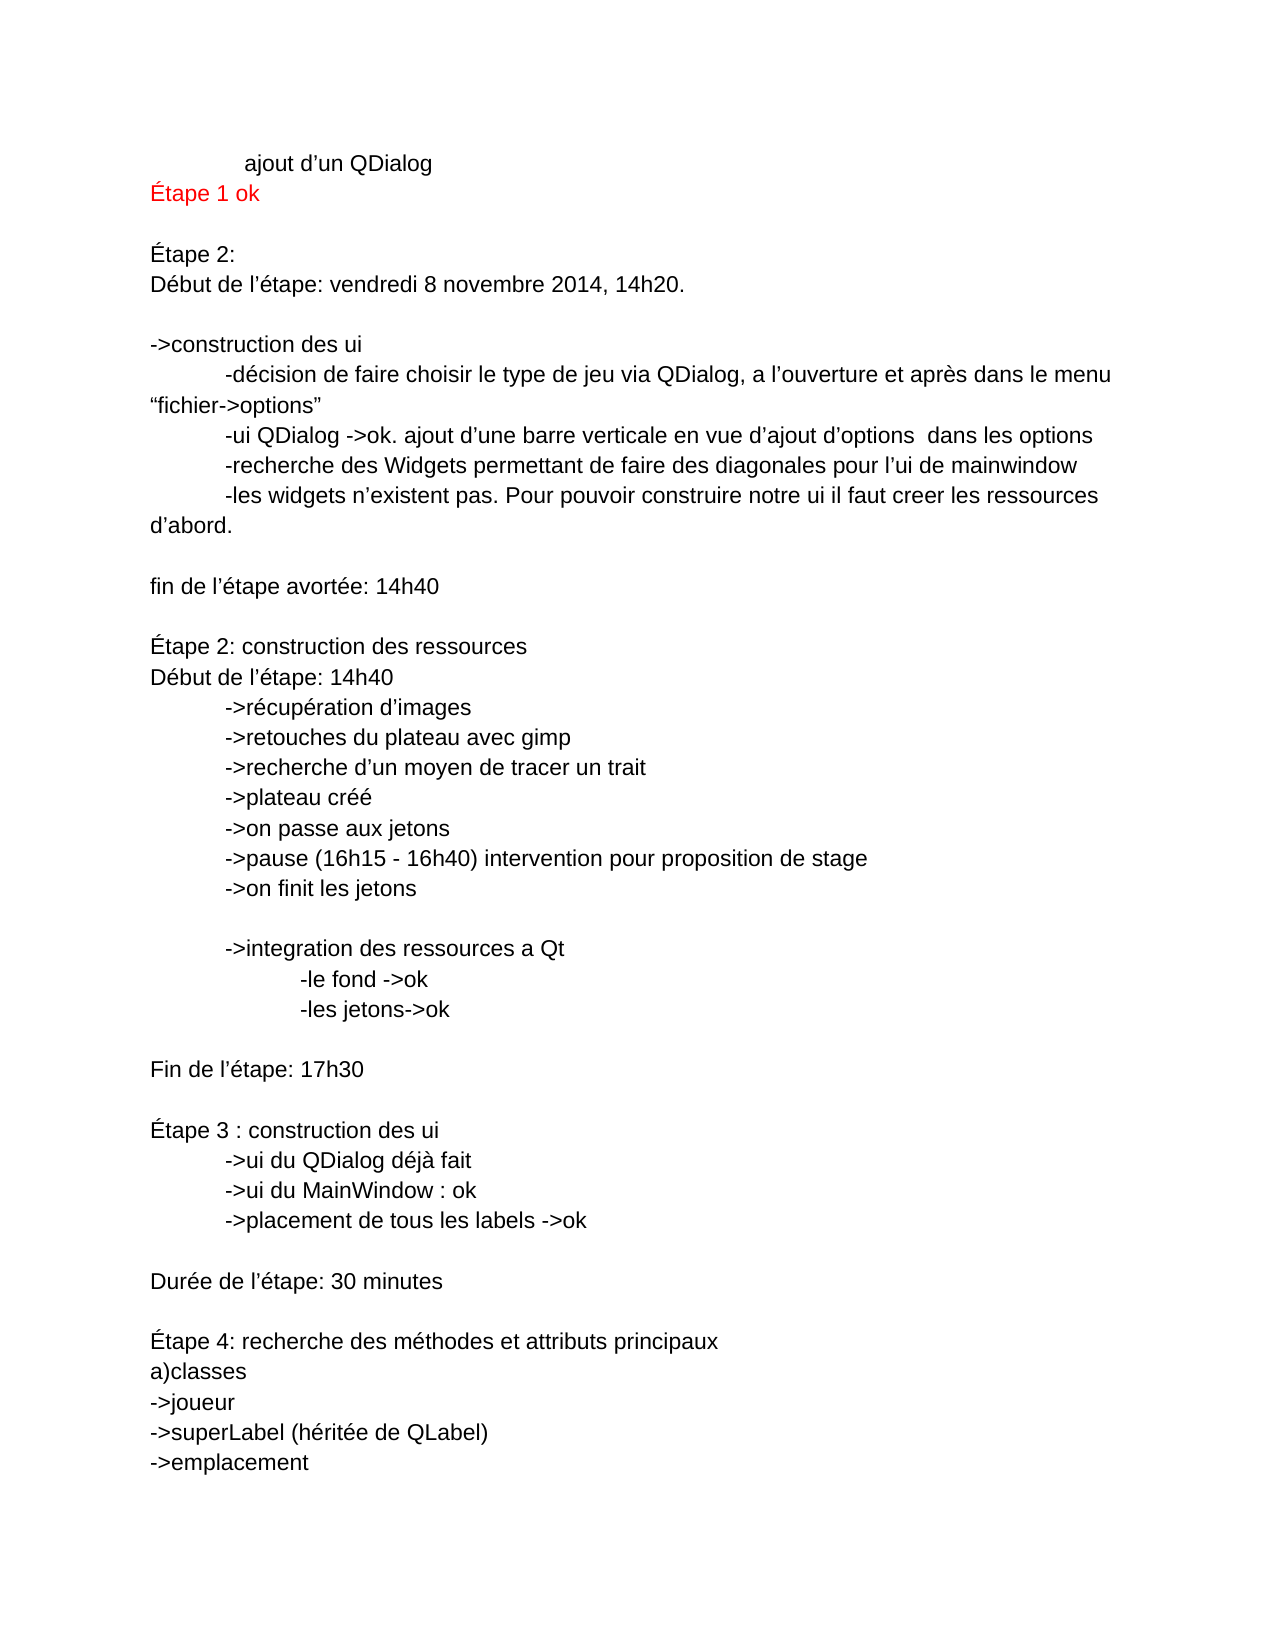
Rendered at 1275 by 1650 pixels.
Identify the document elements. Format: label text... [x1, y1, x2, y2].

text ->superLabel (héritée de QLabel) [150, 1419, 1125, 1445]
text Début de l’étape: 14h40 [150, 663, 1125, 690]
text ->pause (16h15 - 16h40) intervention pour proposition de stage [150, 845, 1125, 871]
text Étape 3 : construction des ui [150, 1117, 1125, 1143]
text -recherche des Widgets permettant de faire des diagonales pour l’ui de mainwindow [150, 452, 1125, 478]
text ->on finit les jetons [150, 875, 1125, 901]
text ->recherche d’un moyen de tracer un trait [150, 754, 1125, 781]
text fin de l’étape avortée: 14h40 [150, 573, 1125, 599]
text Fin de l’étape: 17h30 [150, 1056, 1125, 1083]
text -le fond ->ok [150, 966, 1125, 992]
text ->ui du MainWindow : ok [150, 1177, 1125, 1203]
text ->retouches du plateau avec gimp [150, 724, 1125, 750]
text Étape 1 ok [150, 180, 1125, 207]
text ->emplacement [150, 1449, 1125, 1475]
text ->placement de tous les labels ->ok [150, 1207, 1125, 1234]
text -les jetons->ok [150, 996, 1125, 1022]
text ->ui du QDialog déjà fait [150, 1147, 1125, 1173]
text ->récupération d’images [150, 694, 1125, 720]
text ->plateau créé [150, 784, 1125, 811]
text -les widgets n’existent pas. Pour pouvoir construire notre ui il faut creer les ressources d’abord. [150, 482, 1125, 539]
text Étape 2: [150, 241, 1125, 267]
text -décision de faire choisir le type de jeu via QDialog, a l’ouverture et après dans le menu “fichier->options” [150, 361, 1125, 418]
text ->joueur [150, 1388, 1125, 1415]
text -ui QDialog ->ok. ajout d’une barre verticale en vue d’ajout d’options dans les options [150, 422, 1125, 448]
text Étape 2: construction des ressources [150, 633, 1125, 660]
text Début de l’étape: vendredi 8 novembre 2014, 14h20. [150, 271, 1125, 297]
text ->construction des ui [150, 331, 1125, 358]
text ajout d’un QDialog [150, 150, 1125, 176]
text Étape 4: recherche des méthodes et attributs principaux [150, 1328, 1125, 1354]
text ->integration des ressources a Qt [150, 935, 1125, 962]
text ->on passe aux jetons [150, 814, 1125, 841]
text Durée de l’étape: 30 minutes [150, 1268, 1125, 1294]
text a)classes [150, 1358, 1125, 1385]
